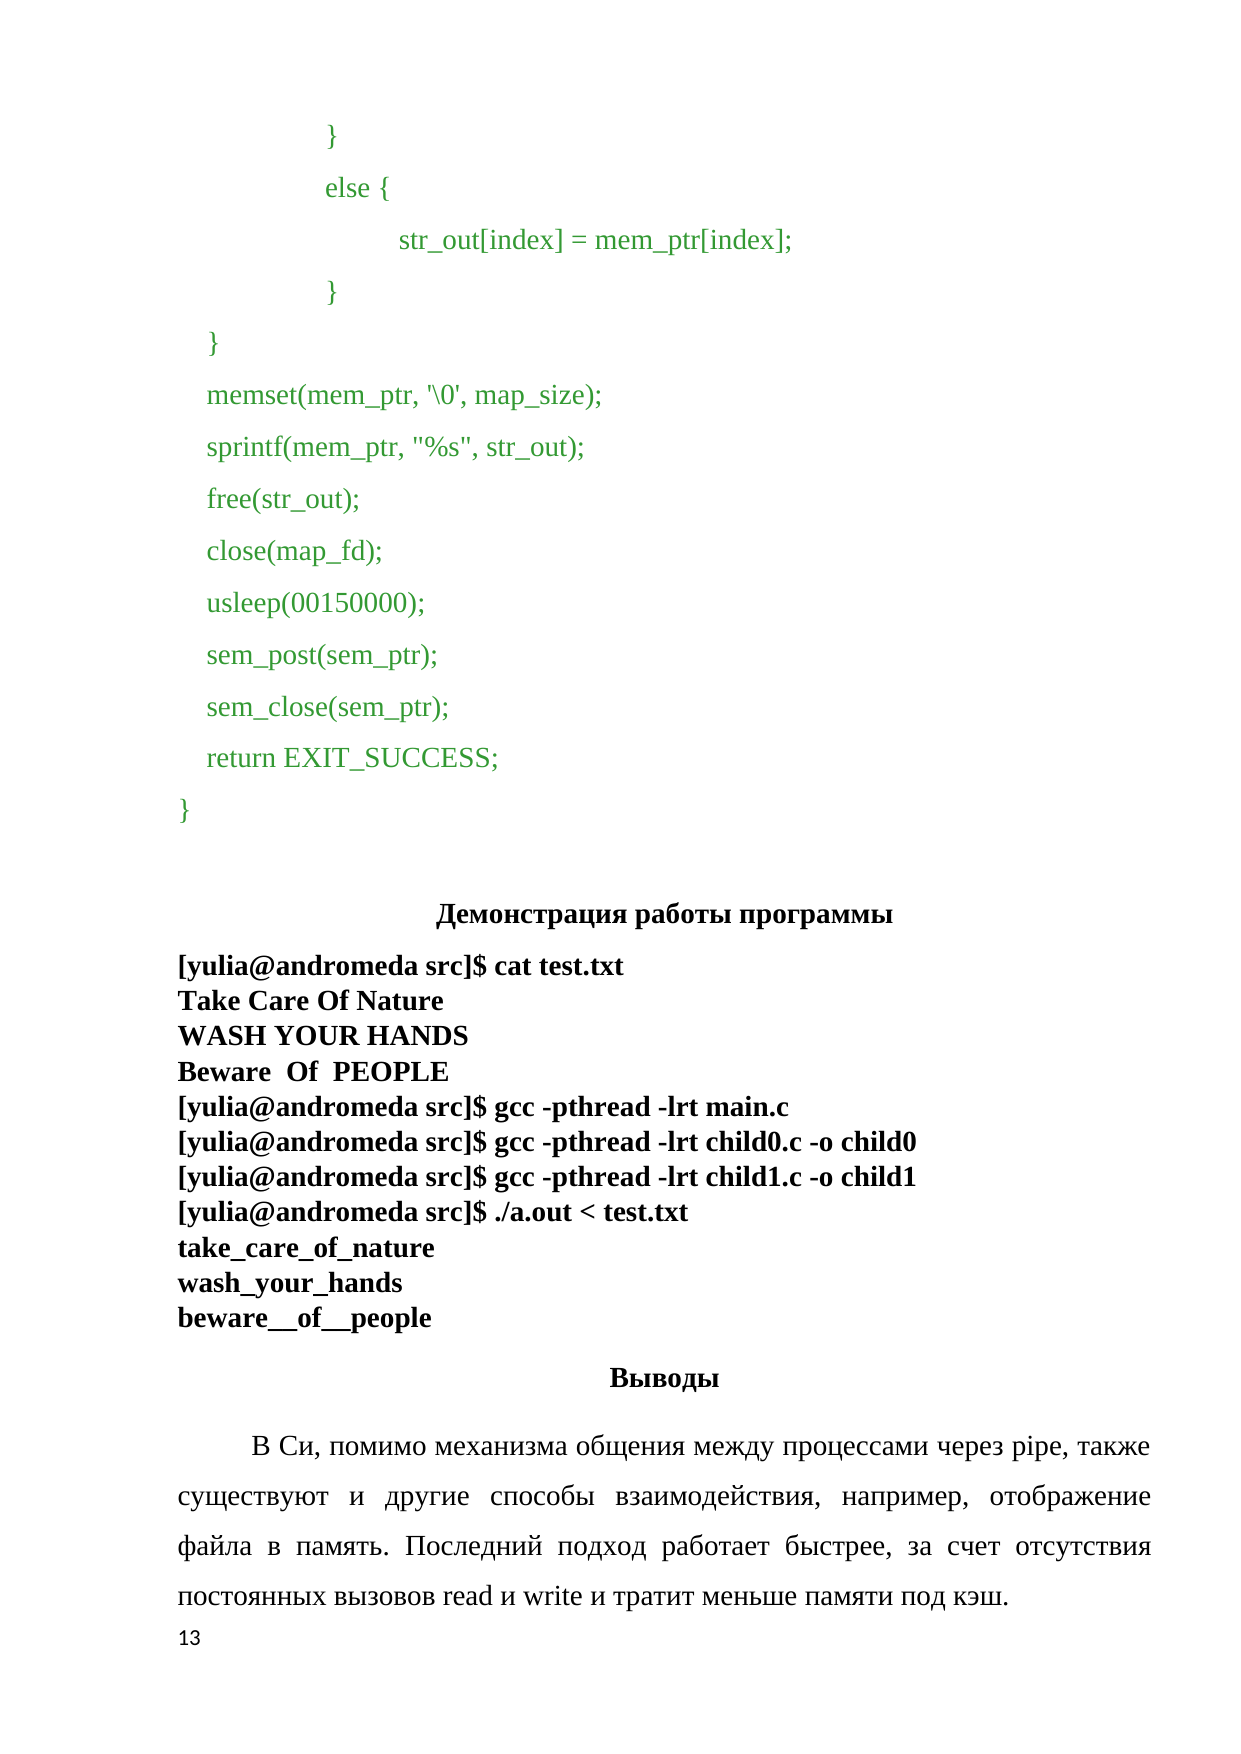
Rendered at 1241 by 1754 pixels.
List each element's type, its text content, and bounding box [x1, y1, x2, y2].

text WASH YOUR HANDS [177, 1018, 1152, 1052]
text wash_your_hands [177, 1265, 1152, 1298]
text return EXIT_SUCCESS; [177, 741, 1152, 774]
text str_out[index] = mem_ptr[index]; [177, 222, 1152, 255]
text [yulia@andromeda src]$ gcc -pthread -lrt child1.c -o child1 [177, 1159, 1152, 1193]
text В Си, помимо механизма общения между процессами через pipe, также существуют и другие способы взаимодействия, например, отображение файла в память. Последний подход работает быстрее, за счет отсутствия постоянных вызовов read и write и тратит меньше памяти под кэш. [177, 1428, 1152, 1612]
text usleep(00150000); [177, 585, 1152, 618]
text } [177, 118, 1152, 152]
text sprintf(mem_ptr, "%s", str_out); [177, 429, 1152, 463]
text take_care_of_nature [177, 1230, 1152, 1263]
text beware__of__people [177, 1300, 1152, 1334]
text sem_post(sem_ptr); [177, 637, 1152, 670]
text } [177, 326, 1152, 359]
text [yulia@andromeda src]$ gcc -pthread -lrt child0.c -o child0 [177, 1124, 1152, 1158]
text [yulia@andromeda src]$ cat test.txt [177, 948, 1152, 982]
text else { [177, 170, 1152, 203]
text [yulia@andromeda src]$ ./a.out < test.txt [177, 1194, 1152, 1228]
text Выводы [177, 1361, 1152, 1394]
text close(map_fd); [177, 533, 1152, 567]
text Take Care Of Nature [177, 983, 1152, 1017]
text [yulia@andromeda src]$ gcc -pthread -lrt main.c [177, 1089, 1152, 1122]
text Beware Of PEOPLE [177, 1054, 1152, 1087]
text memset(mem_ptr, '\0', map_size); [177, 377, 1152, 411]
text sem_close(sem_ptr); [177, 689, 1152, 722]
text Демонстрация работы программы [177, 896, 1152, 930]
text } [177, 792, 1152, 826]
text } [177, 274, 1152, 307]
text free(str_out); [177, 481, 1152, 515]
